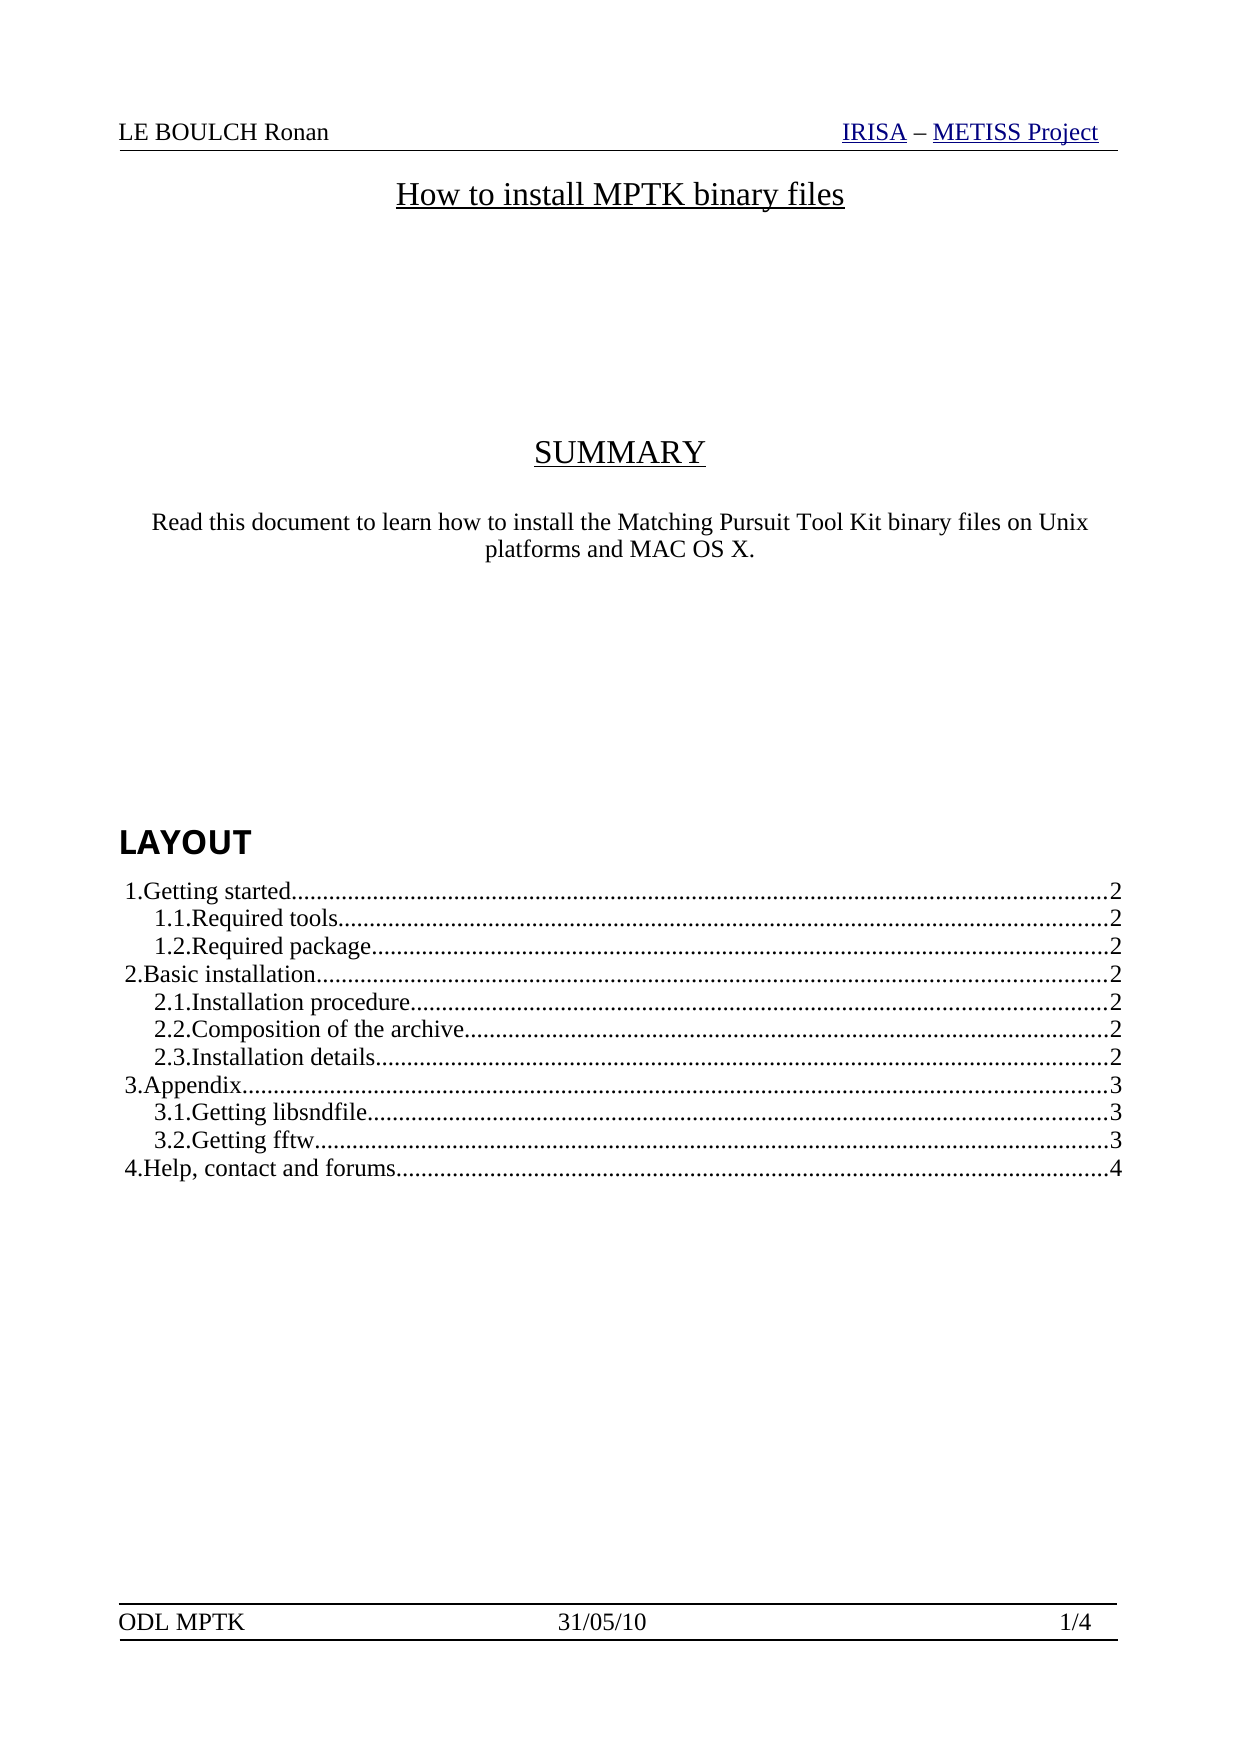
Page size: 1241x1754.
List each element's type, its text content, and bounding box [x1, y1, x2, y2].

text SUMMARY [118, 434, 1122, 471]
text 3.1.Getting libsndfile 3 [148, 1098, 1122, 1126]
text 1.2.Required package 2 [148, 932, 1122, 960]
text 2.3.Installation details 2 [148, 1043, 1122, 1071]
text 4.Help, contact and forums 4 [118, 1154, 1122, 1182]
text 2.Basic installation 2 [118, 960, 1122, 988]
text Read this document to learn how to install the Matching Pursuit Tool Kit binary files on Unix platforms and MAC OS X. [118, 508, 1122, 563]
text How to install MPTK binary files [118, 175, 1122, 212]
text 2.1.Installation procedure 2 [148, 988, 1122, 1015]
text 3.Appendix 3 [118, 1071, 1122, 1098]
text 3.2.Getting fftw 3 [148, 1126, 1122, 1154]
text 2.2.Composition of the archive 2 [148, 1015, 1122, 1043]
subtitle LAYOUT [118, 819, 1122, 864]
text 1.Getting started 2 [118, 877, 1122, 904]
text 1.1.Required tools 2 [148, 904, 1122, 932]
